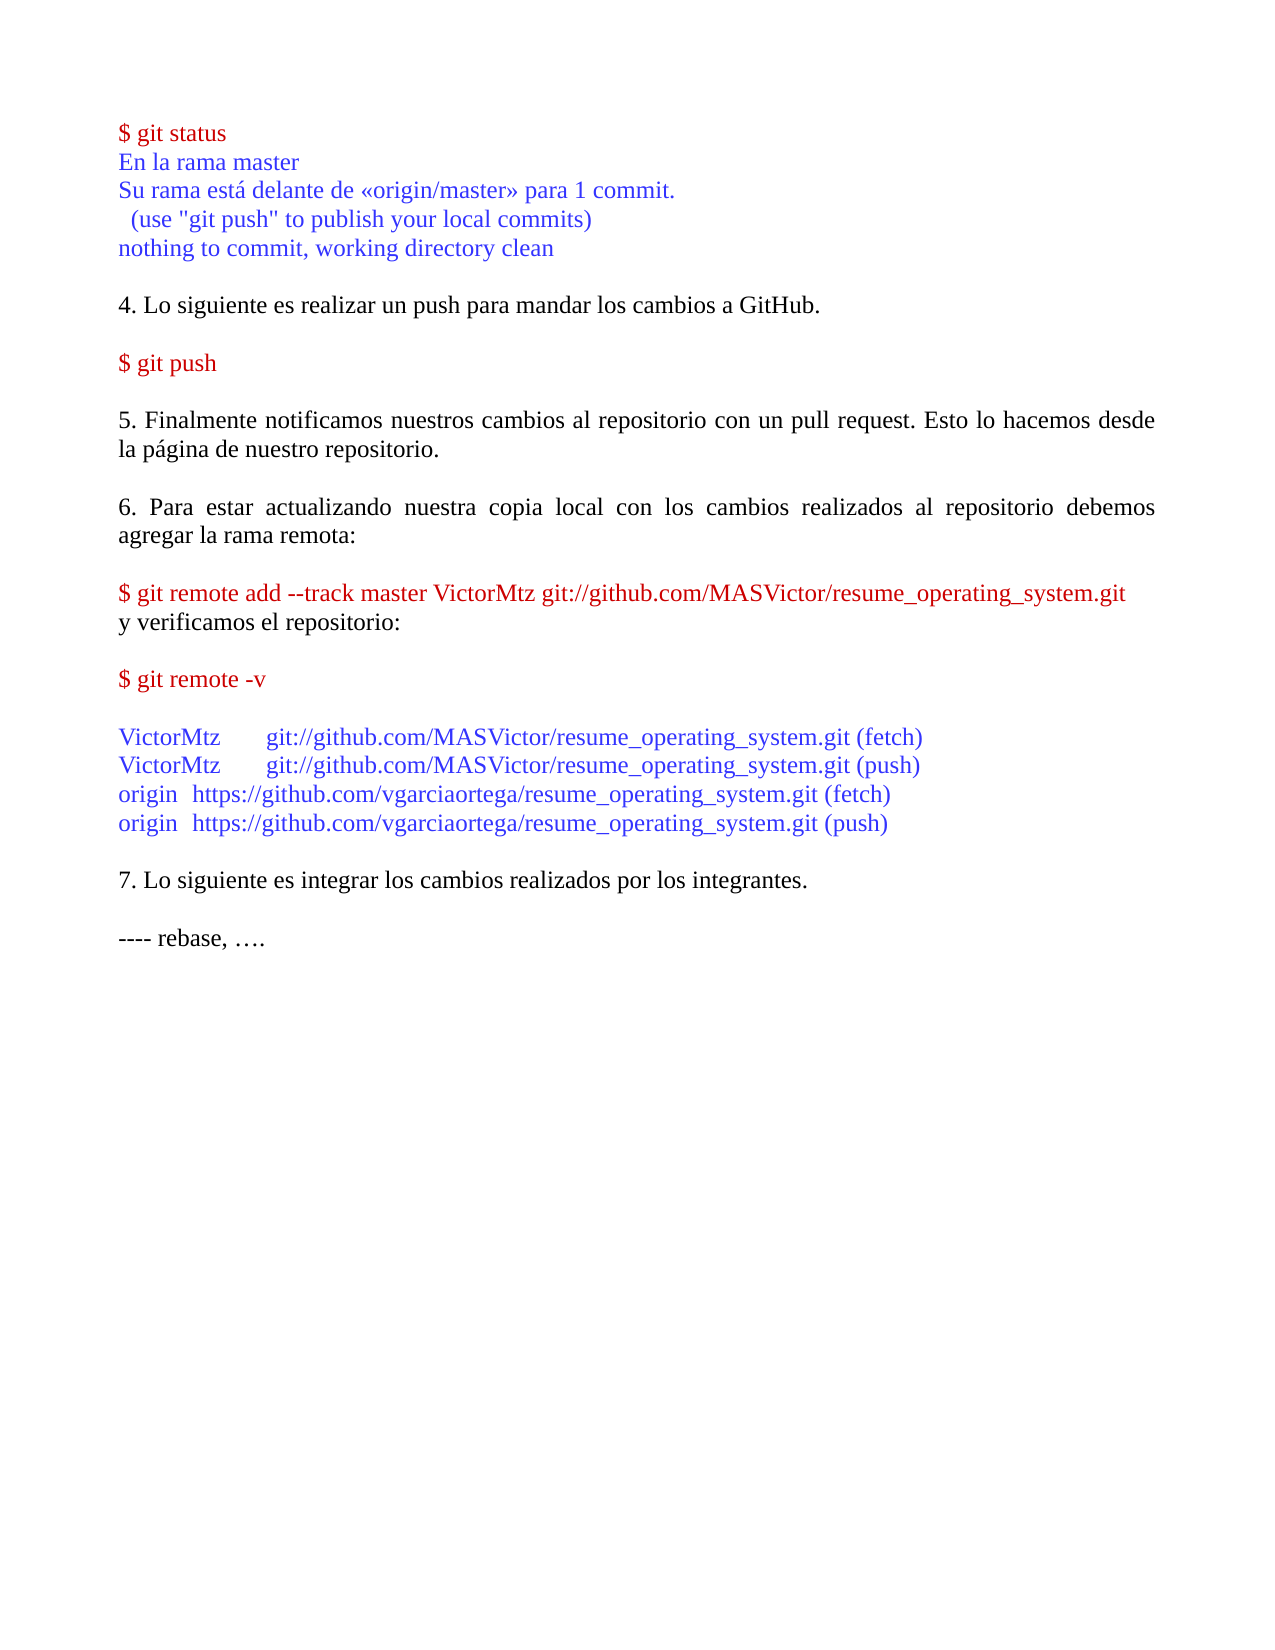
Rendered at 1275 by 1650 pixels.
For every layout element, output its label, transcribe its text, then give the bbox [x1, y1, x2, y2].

text 4. Lo siguiente es realizar un push para mandar los cambios a GitHub. [118, 291, 1157, 319]
text $ git remote add --track master VictorMtz git://github.com/MASVictor/resume_operating_system.git [118, 578, 1157, 607]
text $ git status [118, 118, 1157, 147]
text origin https://github.com/vgarciaortega/resume_operating_system.git (push) [118, 808, 1157, 837]
text 5. Finalmente notificamos nuestros cambios al repositorio con un pull request. Esto lo hacemos desde la página de nuestro repositorio. [118, 406, 1157, 463]
text $ git push [118, 348, 1157, 377]
text $ git remote -v [118, 664, 1157, 693]
text Su rama está delante de «origin/master» para 1 commit. [118, 176, 1157, 204]
text ---- rebase, …. [118, 923, 1157, 952]
text VictorMtz git://github.com/MASVictor/resume_operating_system.git (push) [118, 751, 1157, 779]
text VictorMtz git://github.com/MASVictor/resume_operating_system.git (fetch) [118, 722, 1157, 751]
text origin https://github.com/vgarciaortega/resume_operating_system.git (fetch) [118, 779, 1157, 808]
text nothing to commit, working directory clean [118, 233, 1157, 262]
text 7. Lo siguiente es integrar los cambios realizados por los integrantes. [118, 866, 1157, 894]
text 6. Para estar actualizando nuestra copia local con los cambios realizados al repositorio debemos agregar la rama remota: [118, 492, 1157, 549]
text En la rama master [118, 147, 1157, 176]
text y verificamos el repositorio: [118, 607, 1157, 636]
text (use "git push" to publish your local commits) [118, 204, 1157, 233]
